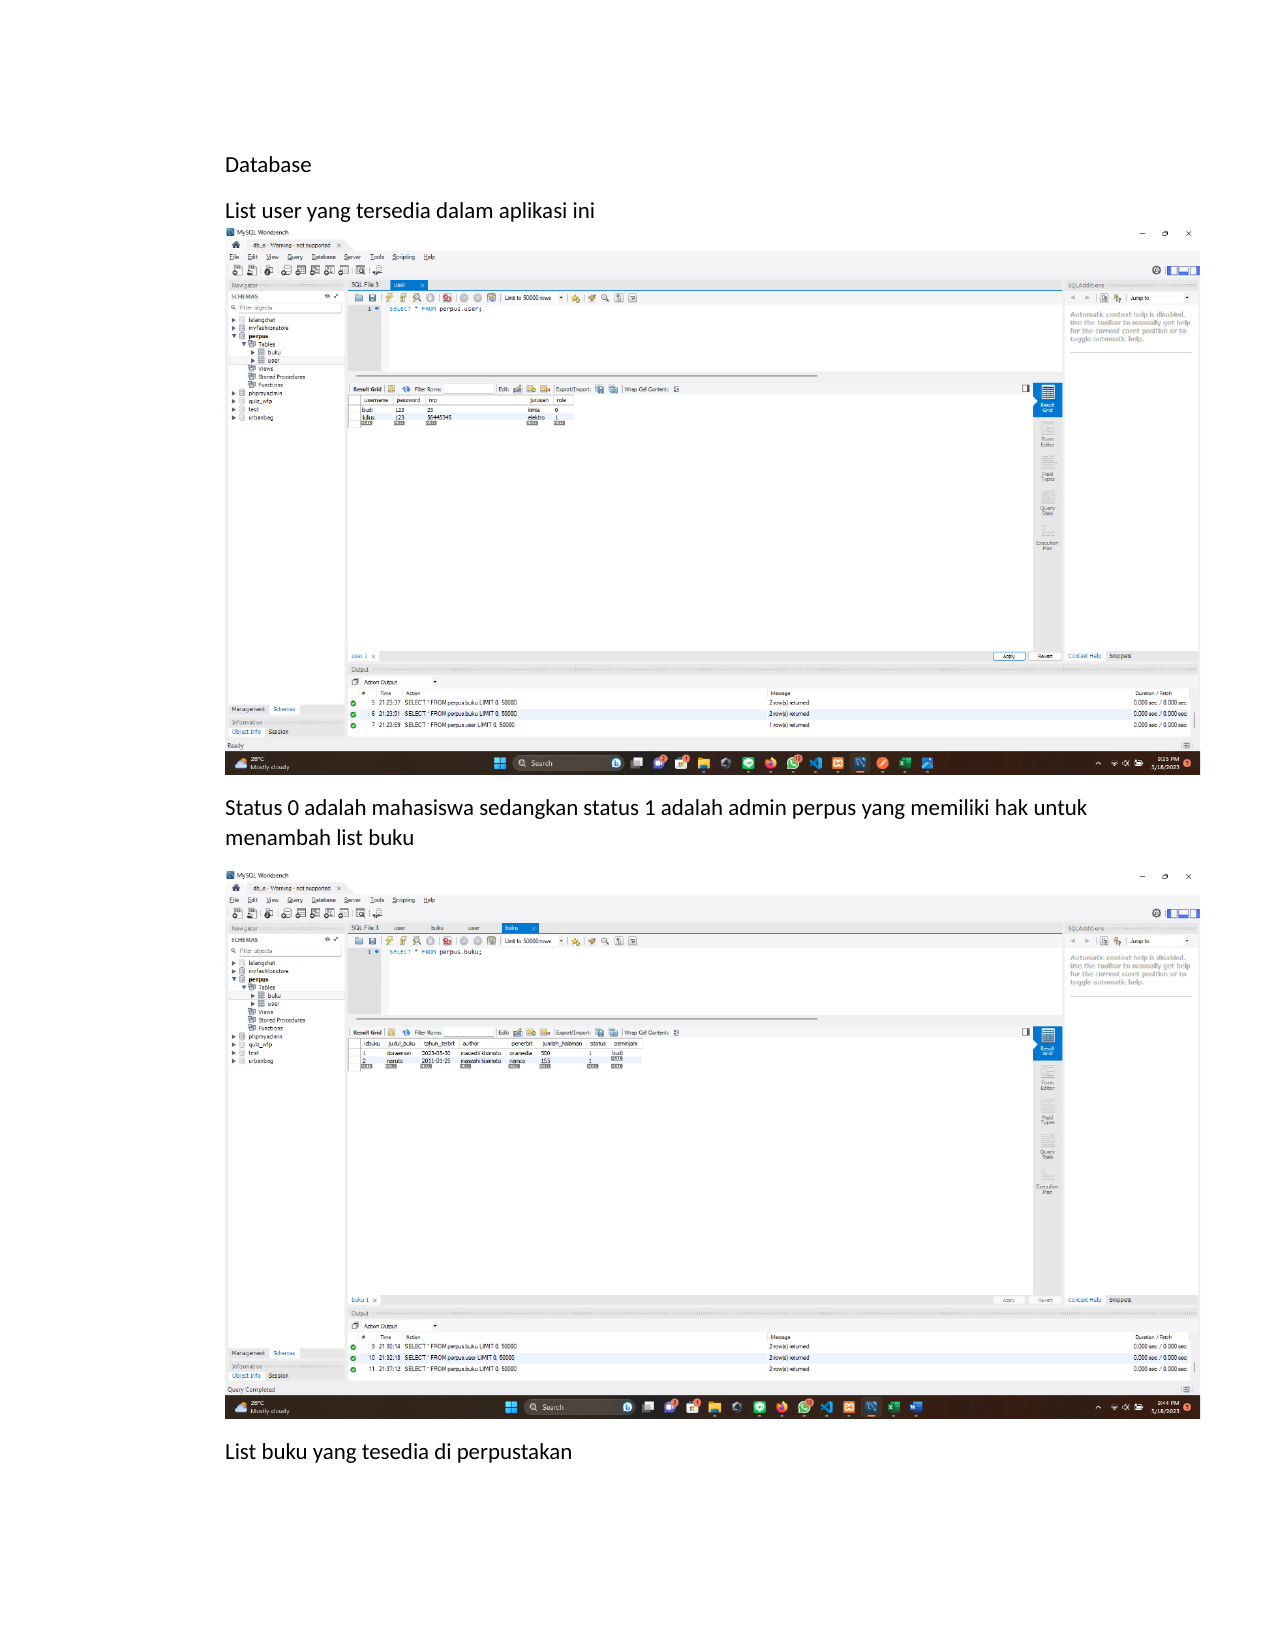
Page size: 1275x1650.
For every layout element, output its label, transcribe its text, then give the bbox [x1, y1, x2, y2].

text Database [225, 150, 1125, 178]
text Status 0 adalah mahasiswa sedangkan status 1 adalah admin perpus yang memiliki hak untuk menambah list buku [225, 793, 1125, 851]
text List user yang tersedia dalam aplikasi ini [225, 197, 1125, 226]
text List buku yang tesedia di perpustakan [225, 1437, 1125, 1465]
